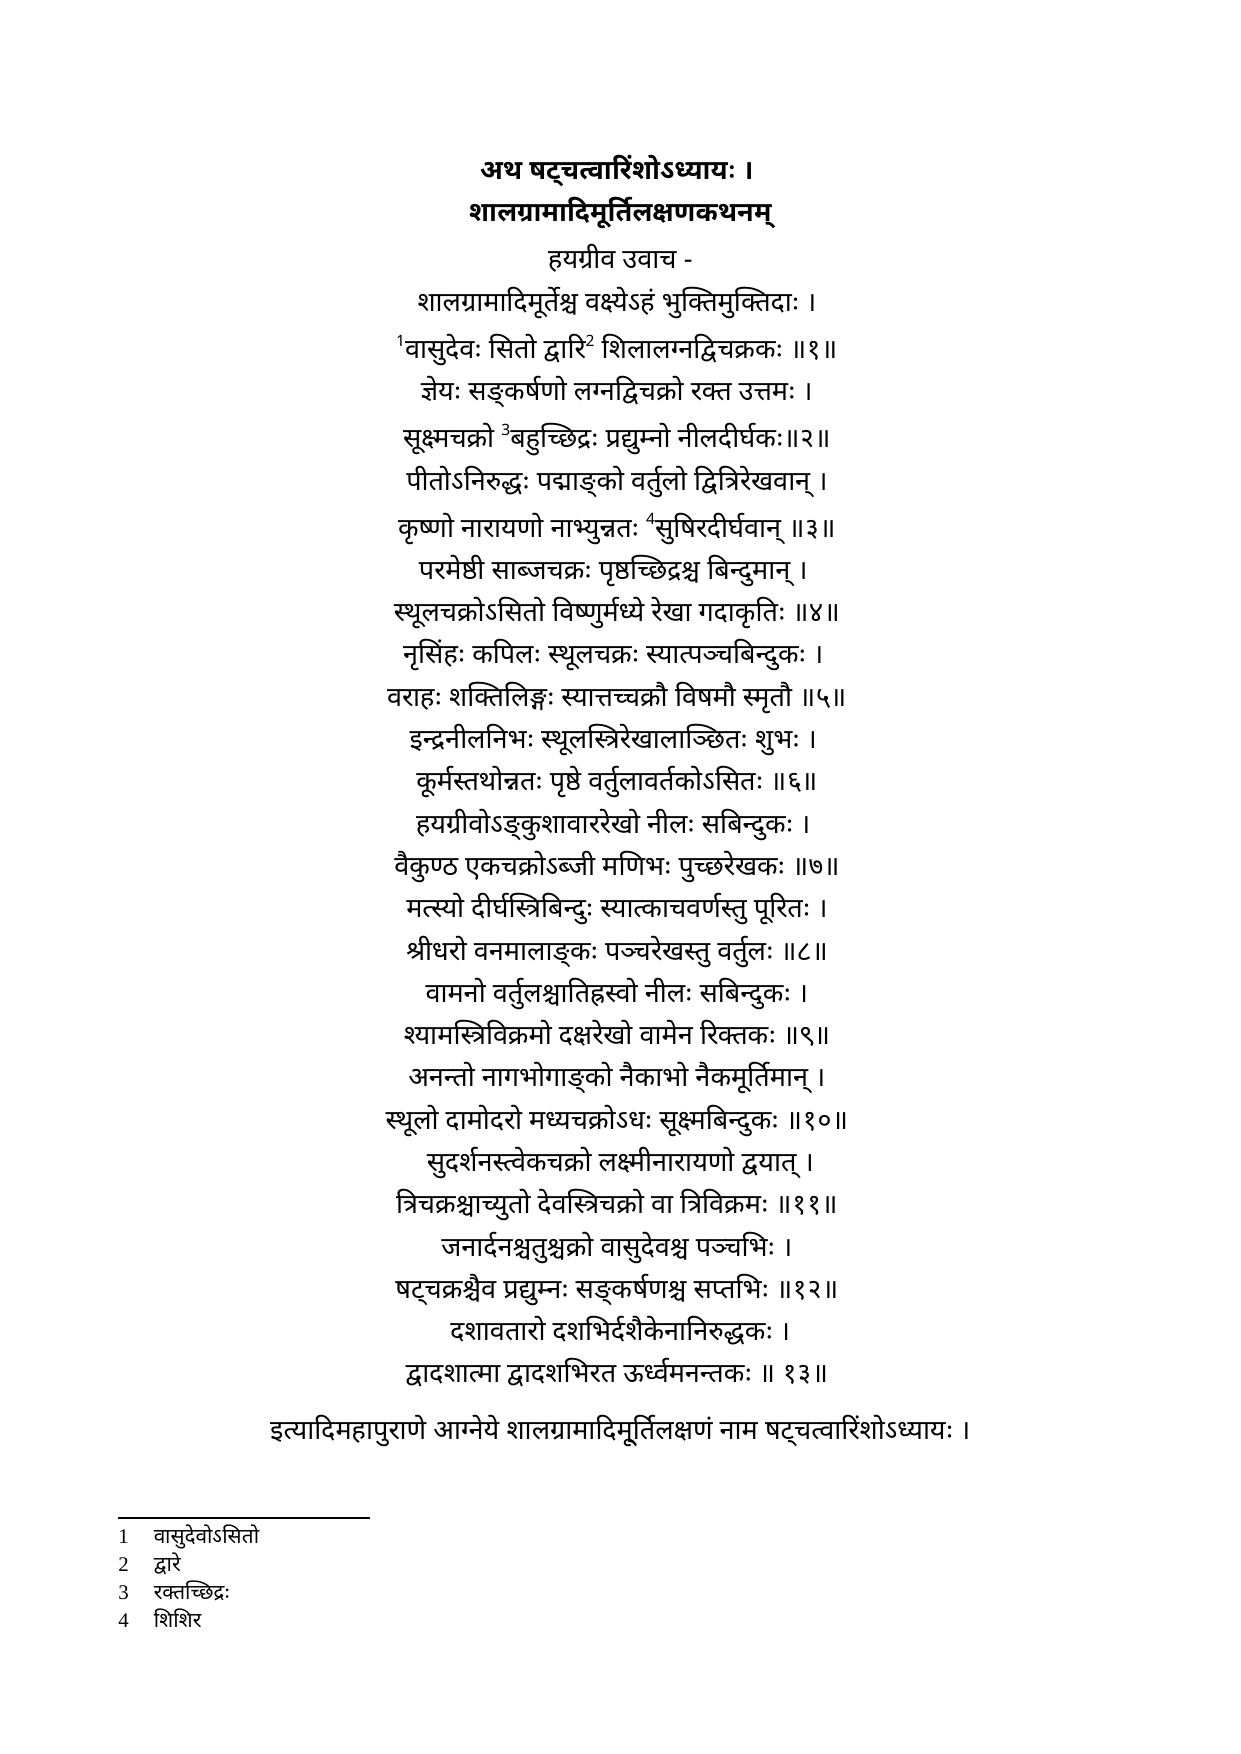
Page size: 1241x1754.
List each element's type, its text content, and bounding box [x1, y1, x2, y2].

text द्वारे [118, 1552, 1122, 1580]
text इत्यादिमहापुराणे आग्नेये शालग्रामादिमू्र्तिलक्षणं नाम षट्‌चत्वारिंशोऽध्यायः । [118, 1415, 1122, 1451]
text शिशिर [118, 1608, 1122, 1636]
text रक्तच्छिद्रः [118, 1580, 1122, 1608]
text शालग्रामादिमूर्तिलक्षणकथनम् हयग्रीव उवाच - शालग्रामादिमूर्तेश्च वक्ष्येऽहं भुक्तिमुक्तिदाः । वासुदेवः सितो द्वारि शिलालग्नद्विचक्रकः ॥१॥ ज्ञेयः सङ्कर्षणो लग्नद्विचक्रो रक्त उत्तमः । सूक्ष्मचक्रो बहुच्छिद्रः प्रद्युम्नो नीलदीर्घकः॥२॥ पीतोऽनिरुद्धः पद्माङ्को वर्तुलो द्वित्रिरेखवान् । कृष्णो नारायणो नाभ्युन्नतः सुषिरदीर्घवान् ॥३॥ परमेष्ठी साब्जचक्रः पृष्ठच्छिद्रश्च बिन्दुमान् । स्थूलचक्रोऽसितो विष्णुर्मध्ये रेखा गदाकृतिः ॥४॥ नृसिंहः कपिलः स्थूलचक्रः स्यात्पञ्चबिन्दुकः । वराहः शक्तिलिङ्गः स्यात्तच्चक्रौ विषमौ स्मृतौ ॥५॥ इन्द्रनीलनिभः स्थूलस्त्रिरेखालाञ्छितः शुभः । कूर्मस्तथोन्नतः पृष्ठे वर्तुलावर्तकोऽसितः ॥६॥ हयग्रीवोऽङ्कुशावाररेखो नीलः सबिन्दुकः । [118, 197, 1122, 844]
text अथ षट्चत्वारिंशोऽध्यायः । [118, 155, 1122, 190]
text वासुदेवोऽसितो [118, 1524, 1122, 1552]
text वैकुण्ठ एकचक्रोऽब्जी मणिभः पुच्छरेखकः ॥७॥ मत्स्यो दीर्घस्त्रिबिन्दुः स्यात्काचवर्णस्तु पूरितः । श्रीधरो वनमालाङ्कः पञ्चरेखस्तु वर्तुलः ॥८॥ वामनो वर्तुलश्चातिह्रस्वो नीलः सबिन्दुकः । श्यामस्त्रिविक्रमो दक्षरेखो वामेन रिक्तकः ॥९॥ अनन्तो नागभोगाङ्को नैकाभो नैकमूर्तिमान् । स्थूलो दामोदरो मध्यचक्रोऽधः सूक्ष्मबिन्दुकः ॥१०॥ सुदर्शनस्त्वेकचक्रो लक्ष्मीनारायणो द्वयात् । त्रिचक्रश्चाच्युतो देवस्त्रिचक्रो वा त्रिविक्रमः ॥११॥ जनार्दनश्चतुश्चक्रो वासुदेवश्च पञ्चभिः । षट्चक्रश्चैव प्रद्युम्नः सङ्कर्षणश्च सप्तभिः ॥१२॥ दशावतारो दशभिर्दशैकेनानिरुद्धकः । द्वादशात्मा द्वादशभिरत ऊर्ध्वमनन्तकः ॥ १३॥ [118, 851, 1122, 1394]
